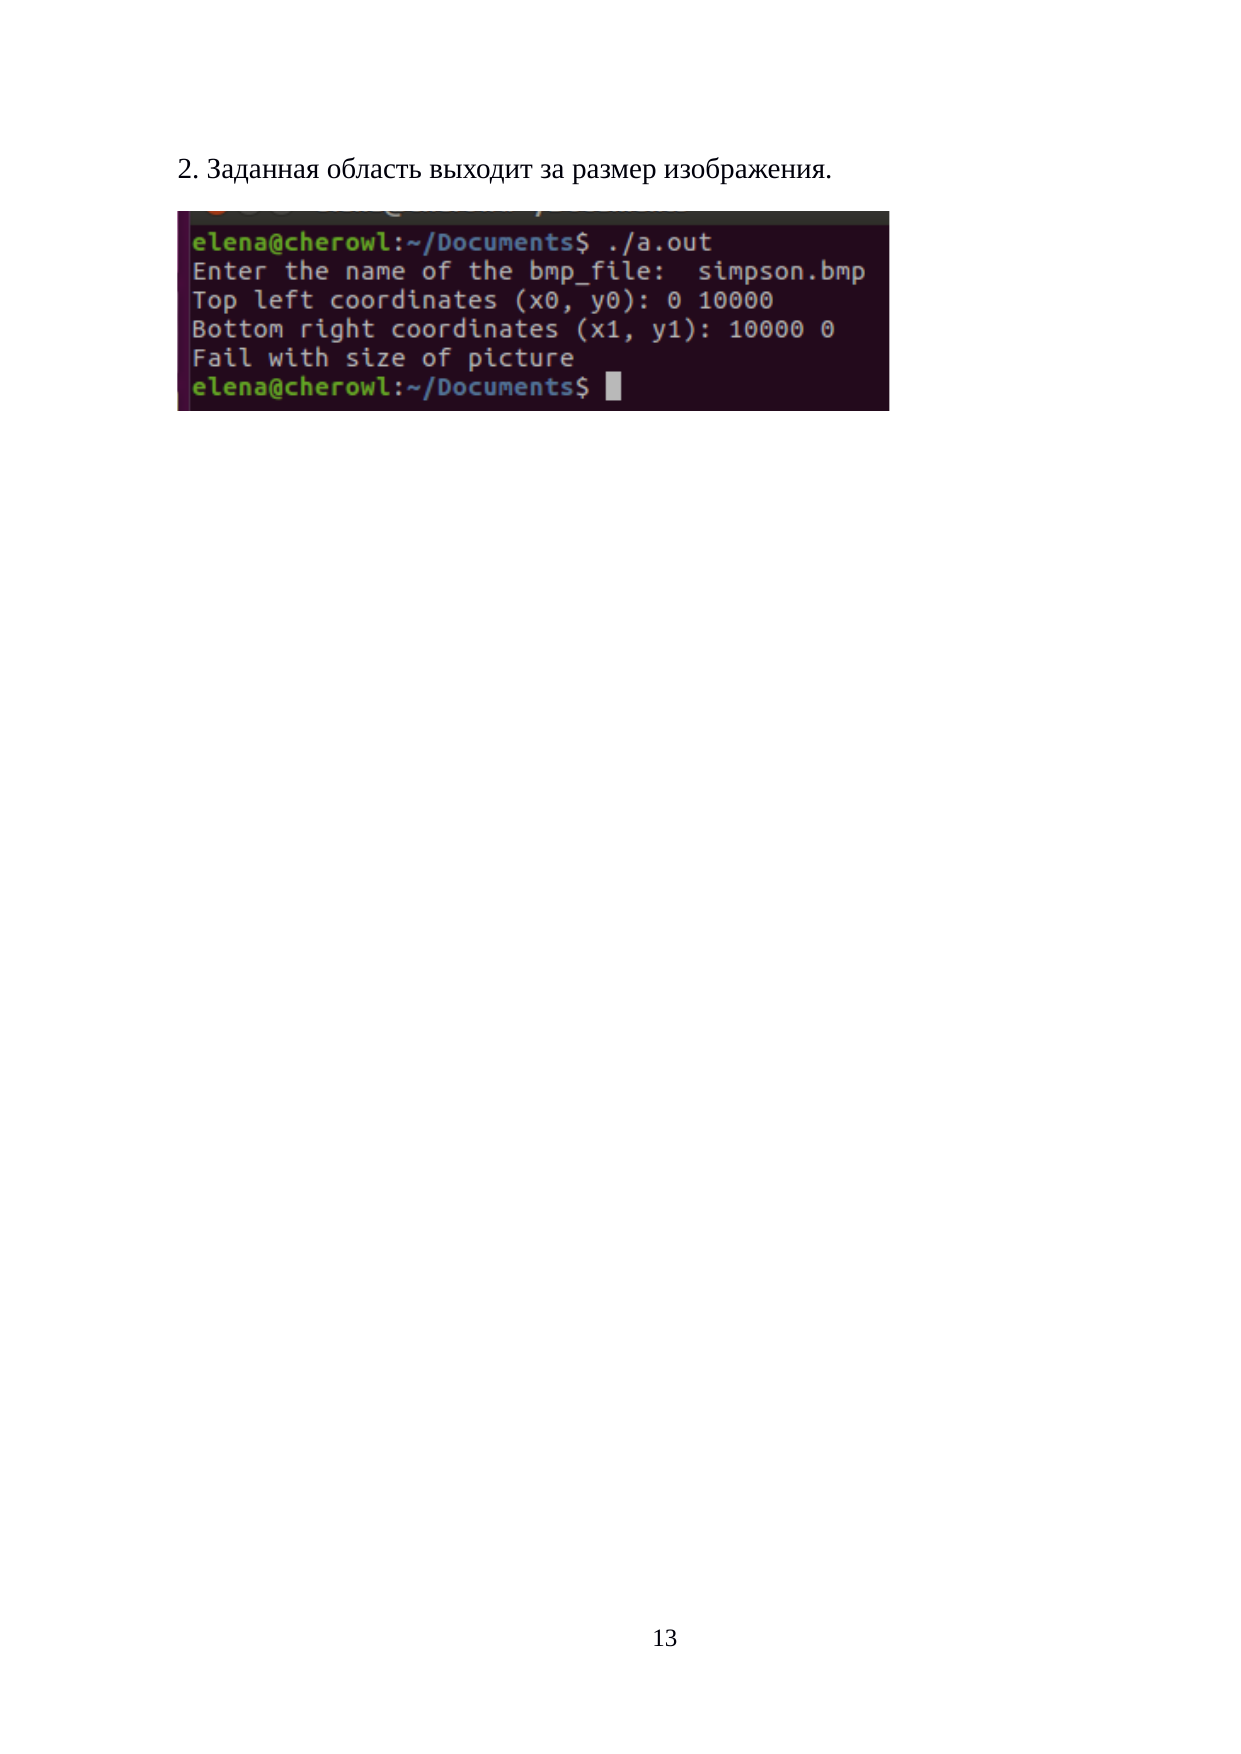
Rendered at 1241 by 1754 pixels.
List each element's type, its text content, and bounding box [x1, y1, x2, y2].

text 2. Заданная область выходит за размер изображения. [177, 152, 1152, 185]
picture [177, 211, 271, 275]
